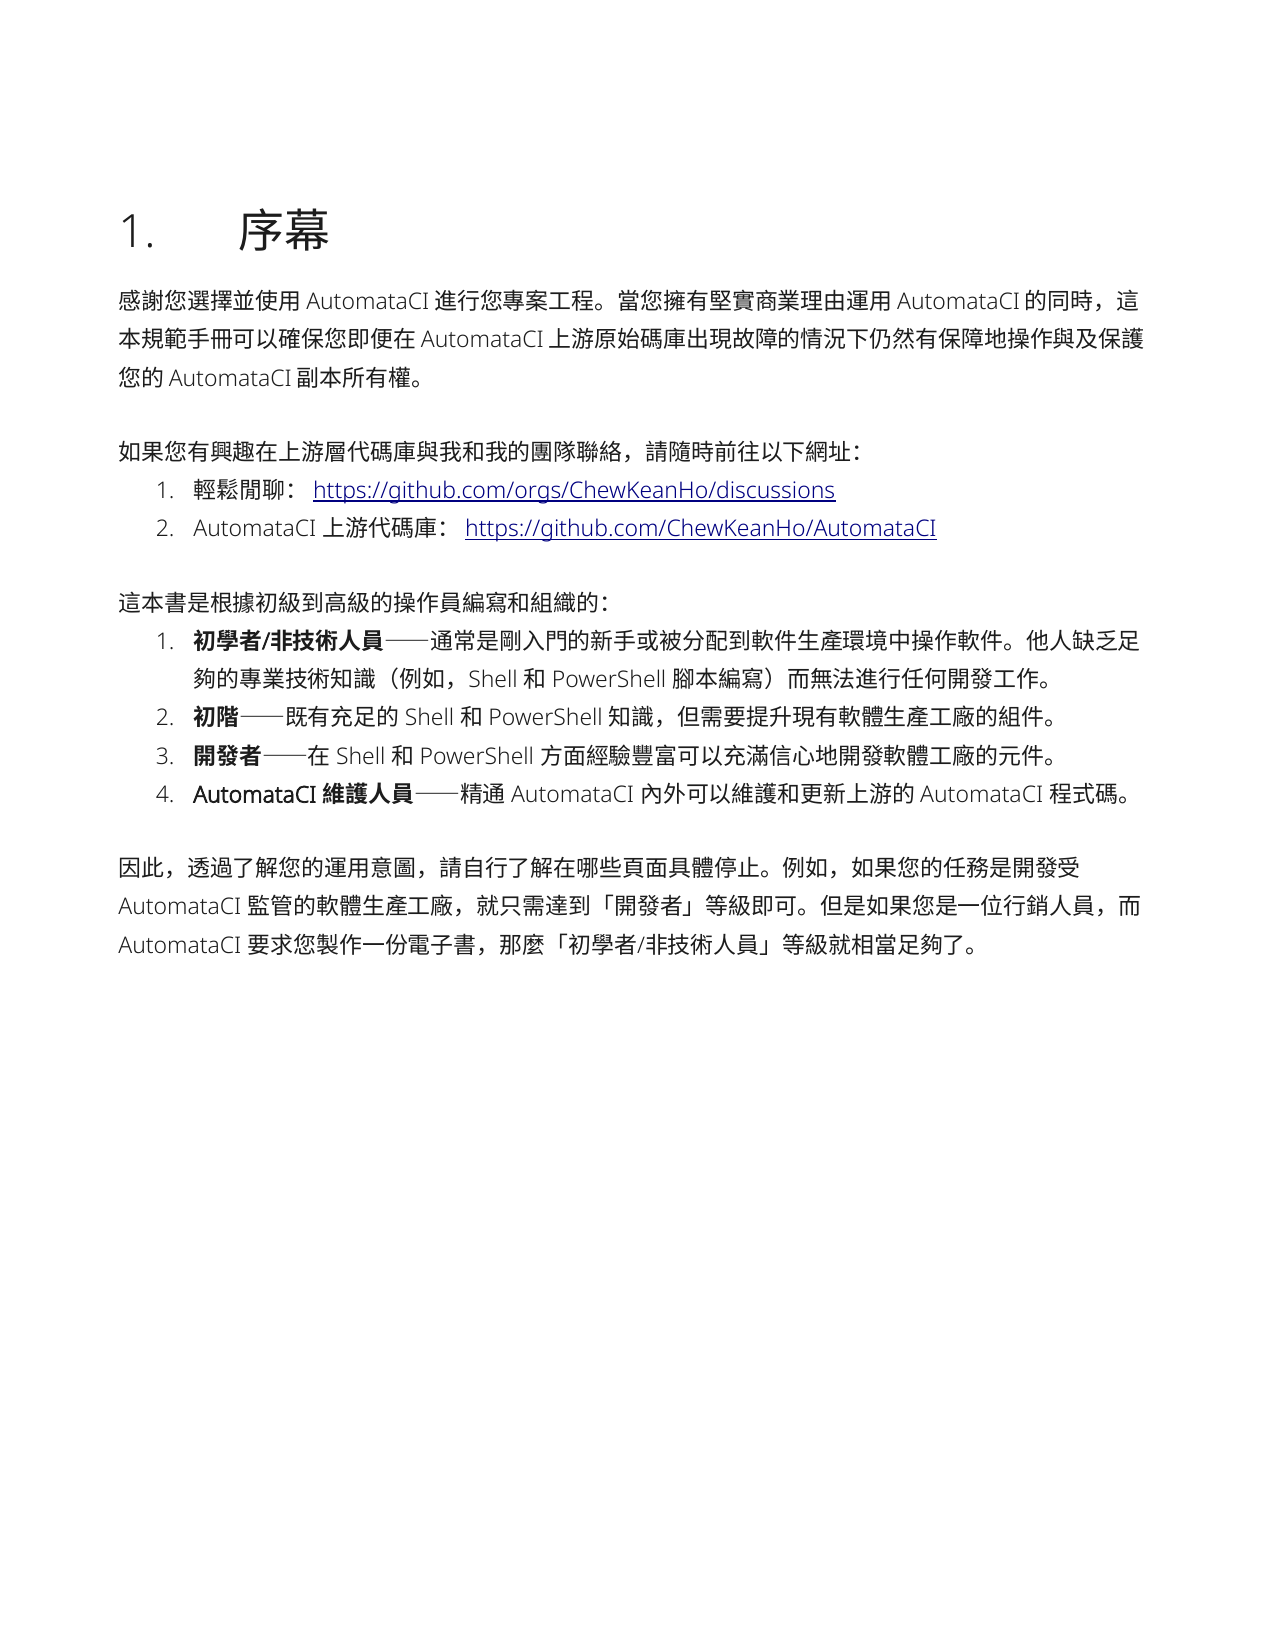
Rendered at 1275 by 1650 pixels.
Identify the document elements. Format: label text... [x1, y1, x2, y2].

text 因此，透過了解您的運用意圖，請自行了解在哪些頁面具體停止。例如，如果您的任務是開發受 AutomataCI 監管的軟體生產工廠，就只需達到「開發者」等級即可。但是如果您是一位行銷人員，而 AutomataCI 要求您製作一份電子書，那麼「初學者/非技術人員」等級就相當足夠了。 [118, 850, 1157, 960]
text 如果您有興趣在上游層代碼庫與我和我的團隊聯絡，請隨時前往以下網址： [118, 434, 1157, 467]
list 初學者/非技術人員——通常是剛入門的新手或被分配到軟件生產環境中操作軟件。他人缺乏足夠的專業技術知識（例如，Shell 和 PowerShell 腳本編寫）而無法進行任何開發工作。 [156, 623, 1157, 694]
list AutomataCI 維護人員——精通 AutomataCI 內外可以維護和更新上游的 AutomataCI 程式碼。 [156, 776, 1157, 809]
text 感謝您選擇並使用AutomataCI進行您專案工程。當您擁有堅實商業理由運用AutomataCI的同時，這本規範手冊可以確保您即便在AutomataCI上游原始碼庫出現故障的情況下仍然有保障地操作與及保護您的AutomataCI副本所有權。 [118, 283, 1157, 393]
list 輕鬆閒聊： https://github.com/orgs/ChewKeanHo/discussions [156, 472, 1157, 505]
list 初階——既有充足的 Shell 和 PowerShell 知識，但需要提升現有軟體生產工廠的組件。 [156, 699, 1157, 732]
subtitle 序幕 [118, 194, 1157, 261]
list AutomataCI 上游代碼庫： https://github.com/ChewKeanHo/AutomataCI [156, 510, 1157, 543]
list 開發者——在 Shell 和 PowerShell 方面經驗豐富可以充滿信心地開發軟體工廠的元件。 [156, 737, 1157, 771]
text 這本書是根據初級到高級的操作員編寫和組織的： [118, 584, 1157, 618]
